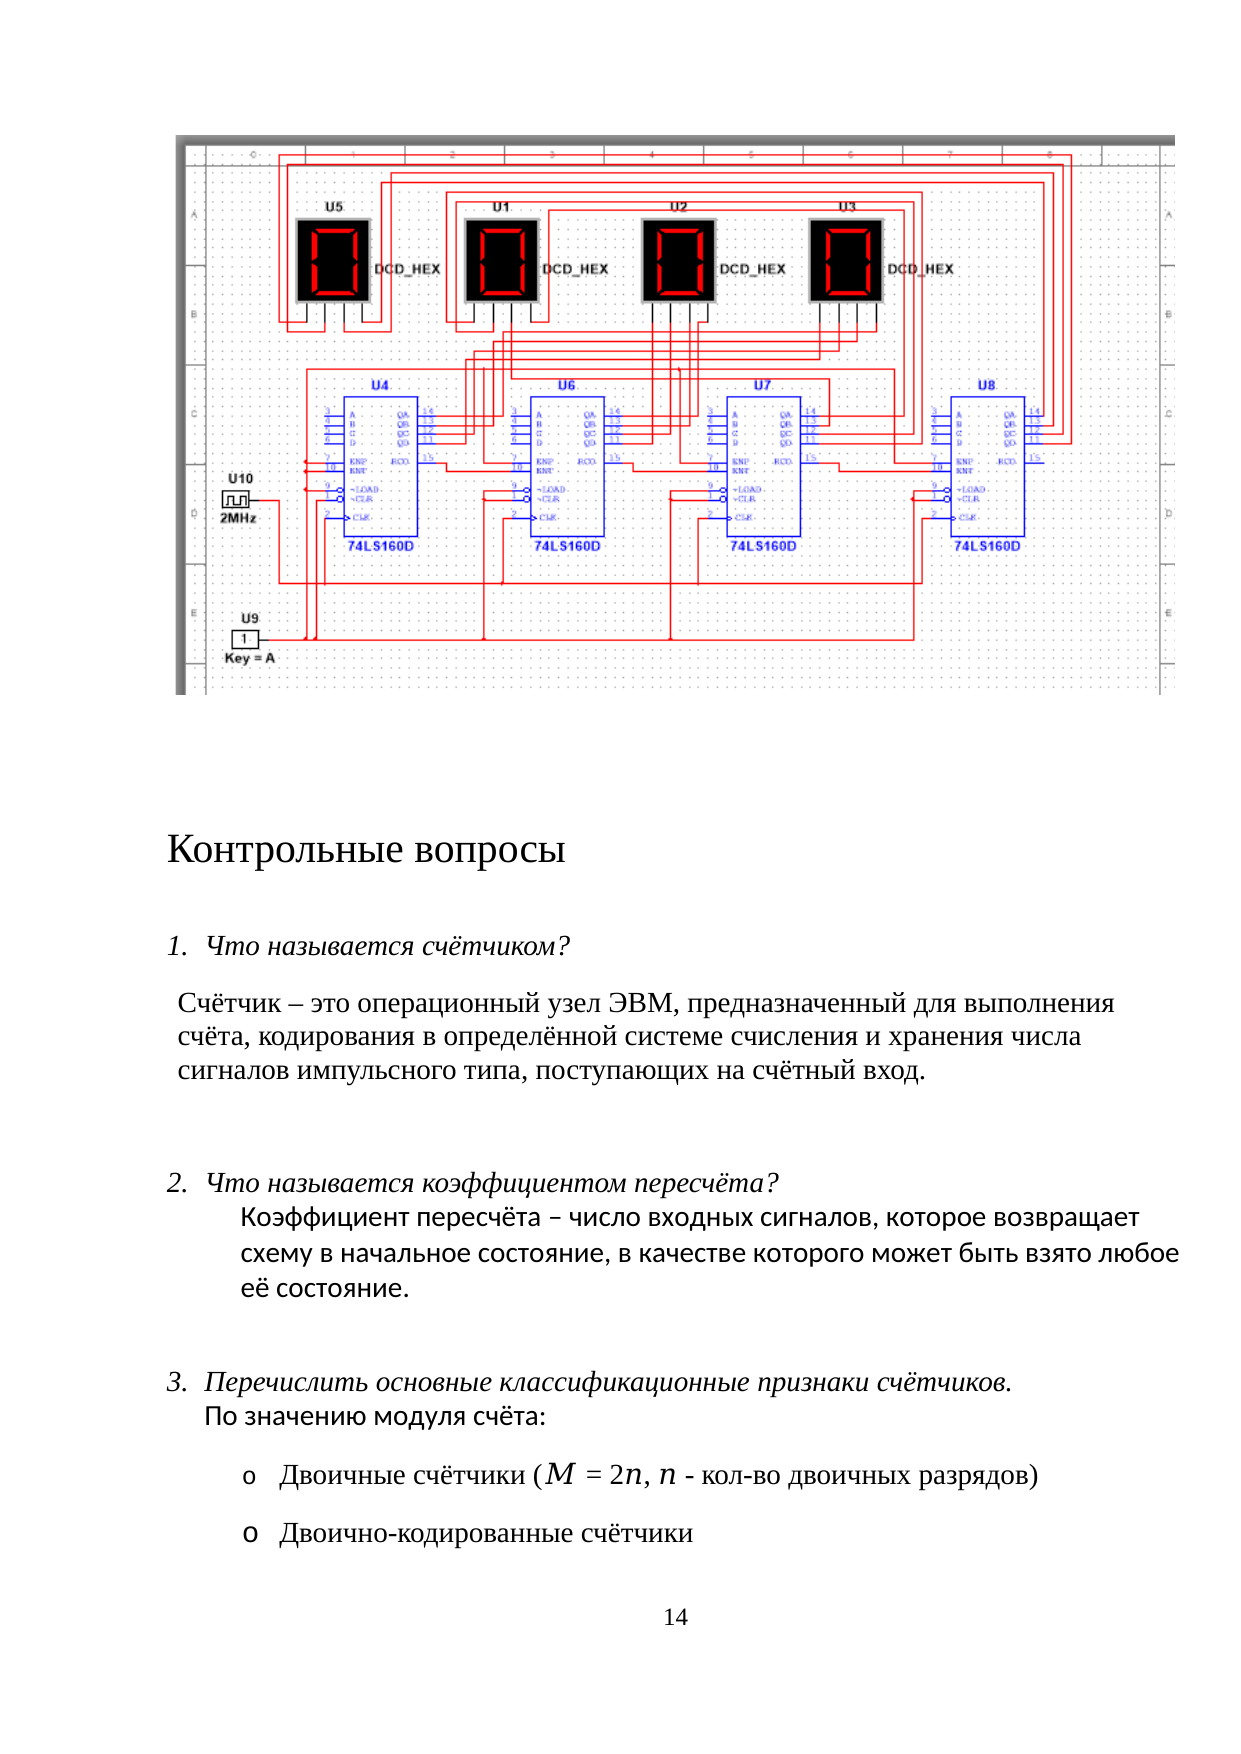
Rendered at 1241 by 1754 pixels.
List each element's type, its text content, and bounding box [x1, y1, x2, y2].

list Двоичные счётчики (𝑀 = 2𝑛, 𝑛 - кол-во двоичных разрядов) [242, 1456, 1184, 1492]
text Коэффициент пересчёта – число входных сигналов, которое возвращает схему в начальное состояние, в качестве которого может быть взято любое её состояние. [240, 1198, 1184, 1305]
list Что называется счётчиком? [167, 928, 1184, 962]
list Счётчик – это операционный узел ЭВМ, предназначенный для выполнения счёта, кодирования в определённой системе счисления и хранения числа сигналов импульсного типа, поступающих на счётный вход. [177, 985, 1184, 1085]
picture [175, 135, 1175, 695]
list Что называется коэффициентом пересчёта? [167, 1165, 1184, 1198]
list Двоично-кодированные счётчики [242, 1515, 1184, 1551]
text По значению модуля счёта: [204, 1397, 1184, 1433]
subtitle Контрольные вопросы [167, 824, 1166, 872]
list Перечислить основные классификационные признаки счётчиков. [167, 1364, 1184, 1397]
